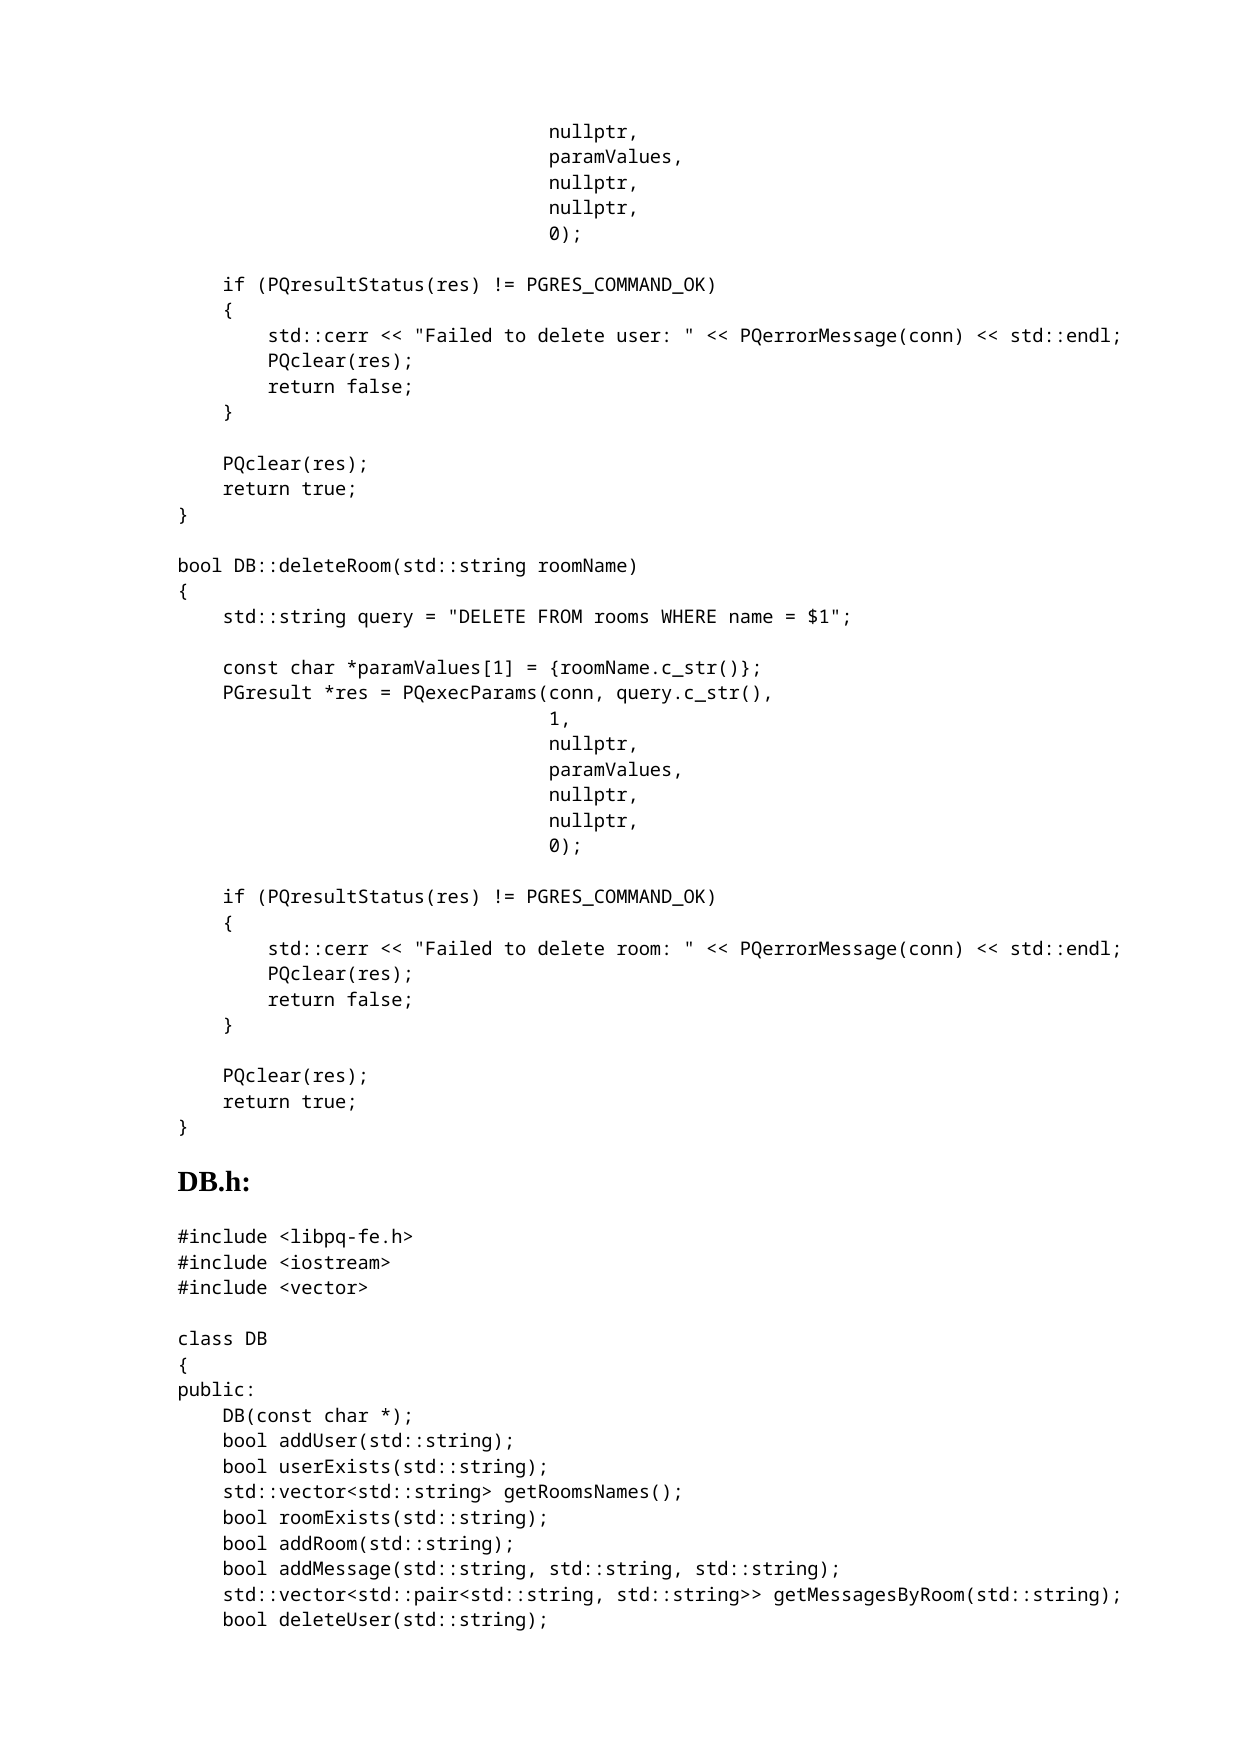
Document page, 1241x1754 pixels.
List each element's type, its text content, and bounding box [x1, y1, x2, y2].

text nullptr, [177, 118, 1152, 144]
text nullptr, [177, 782, 1152, 807]
text bool addRoom(std::string); [177, 1530, 1152, 1555]
text 0); [177, 833, 1152, 858]
text #include <iostream> [177, 1249, 1152, 1274]
text { [177, 297, 1152, 322]
text nullptr, [177, 169, 1152, 195]
text return false; [177, 986, 1152, 1011]
text return true; [177, 1088, 1152, 1113]
text PGresult *res = PQexecParams(conn, query.c_str(), [177, 679, 1152, 705]
text bool addMessage(std::string, std::string, std::string); [177, 1555, 1152, 1581]
text std::cerr << "Failed to delete user: " << PQerrorMessage(conn) << std::endl; [177, 322, 1152, 348]
text DB(const char *); [177, 1402, 1152, 1428]
text bool DB::deleteRoom(std::string roomName) [177, 552, 1152, 577]
text paramValues, [177, 144, 1152, 169]
text #include <vector> [177, 1274, 1152, 1300]
text const char *paramValues[1] = {roomName.c_str()}; [177, 654, 1152, 679]
text } [177, 399, 1152, 424]
text return false; [177, 373, 1152, 399]
text { [177, 1351, 1152, 1377]
text PQclear(res); [177, 348, 1152, 373]
text DB.h: [177, 1164, 1152, 1198]
text std::vector<std::string> getRoomsNames(); [177, 1479, 1152, 1504]
text return true; [177, 475, 1152, 501]
text } [177, 1011, 1152, 1037]
text { [177, 577, 1152, 603]
text nullptr, [177, 195, 1152, 220]
text PQclear(res); [177, 1062, 1152, 1088]
text bool userExists(std::string); [177, 1453, 1152, 1479]
text nullptr, [177, 731, 1152, 756]
text class DB [177, 1326, 1152, 1351]
text { [177, 909, 1152, 935]
text bool addUser(std::string); [177, 1428, 1152, 1453]
text } [177, 1113, 1152, 1139]
text 0); [177, 220, 1152, 246]
text 1, [177, 705, 1152, 731]
text } [177, 501, 1152, 526]
text std::vector<std::pair<std::string, std::string>> getMessagesByRoom(std::string); [177, 1581, 1152, 1606]
text std::cerr << "Failed to delete room: " << PQerrorMessage(conn) << std::endl; [177, 935, 1152, 960]
text PQclear(res); [177, 960, 1152, 986]
text paramValues, [177, 756, 1152, 782]
text bool roomExists(std::string); [177, 1504, 1152, 1530]
text nullptr, [177, 807, 1152, 833]
text if (PQresultStatus(res) != PGRES_COMMAND_OK) [177, 271, 1152, 297]
text if (PQresultStatus(res) != PGRES_COMMAND_OK) [177, 884, 1152, 909]
text bool deleteUser(std::string); [177, 1606, 1152, 1632]
text public: [177, 1377, 1152, 1402]
text std::string query = "DELETE FROM rooms WHERE name = $1"; [177, 603, 1152, 628]
text PQclear(res); [177, 450, 1152, 475]
text #include <libpq-fe.h> [177, 1223, 1152, 1249]
